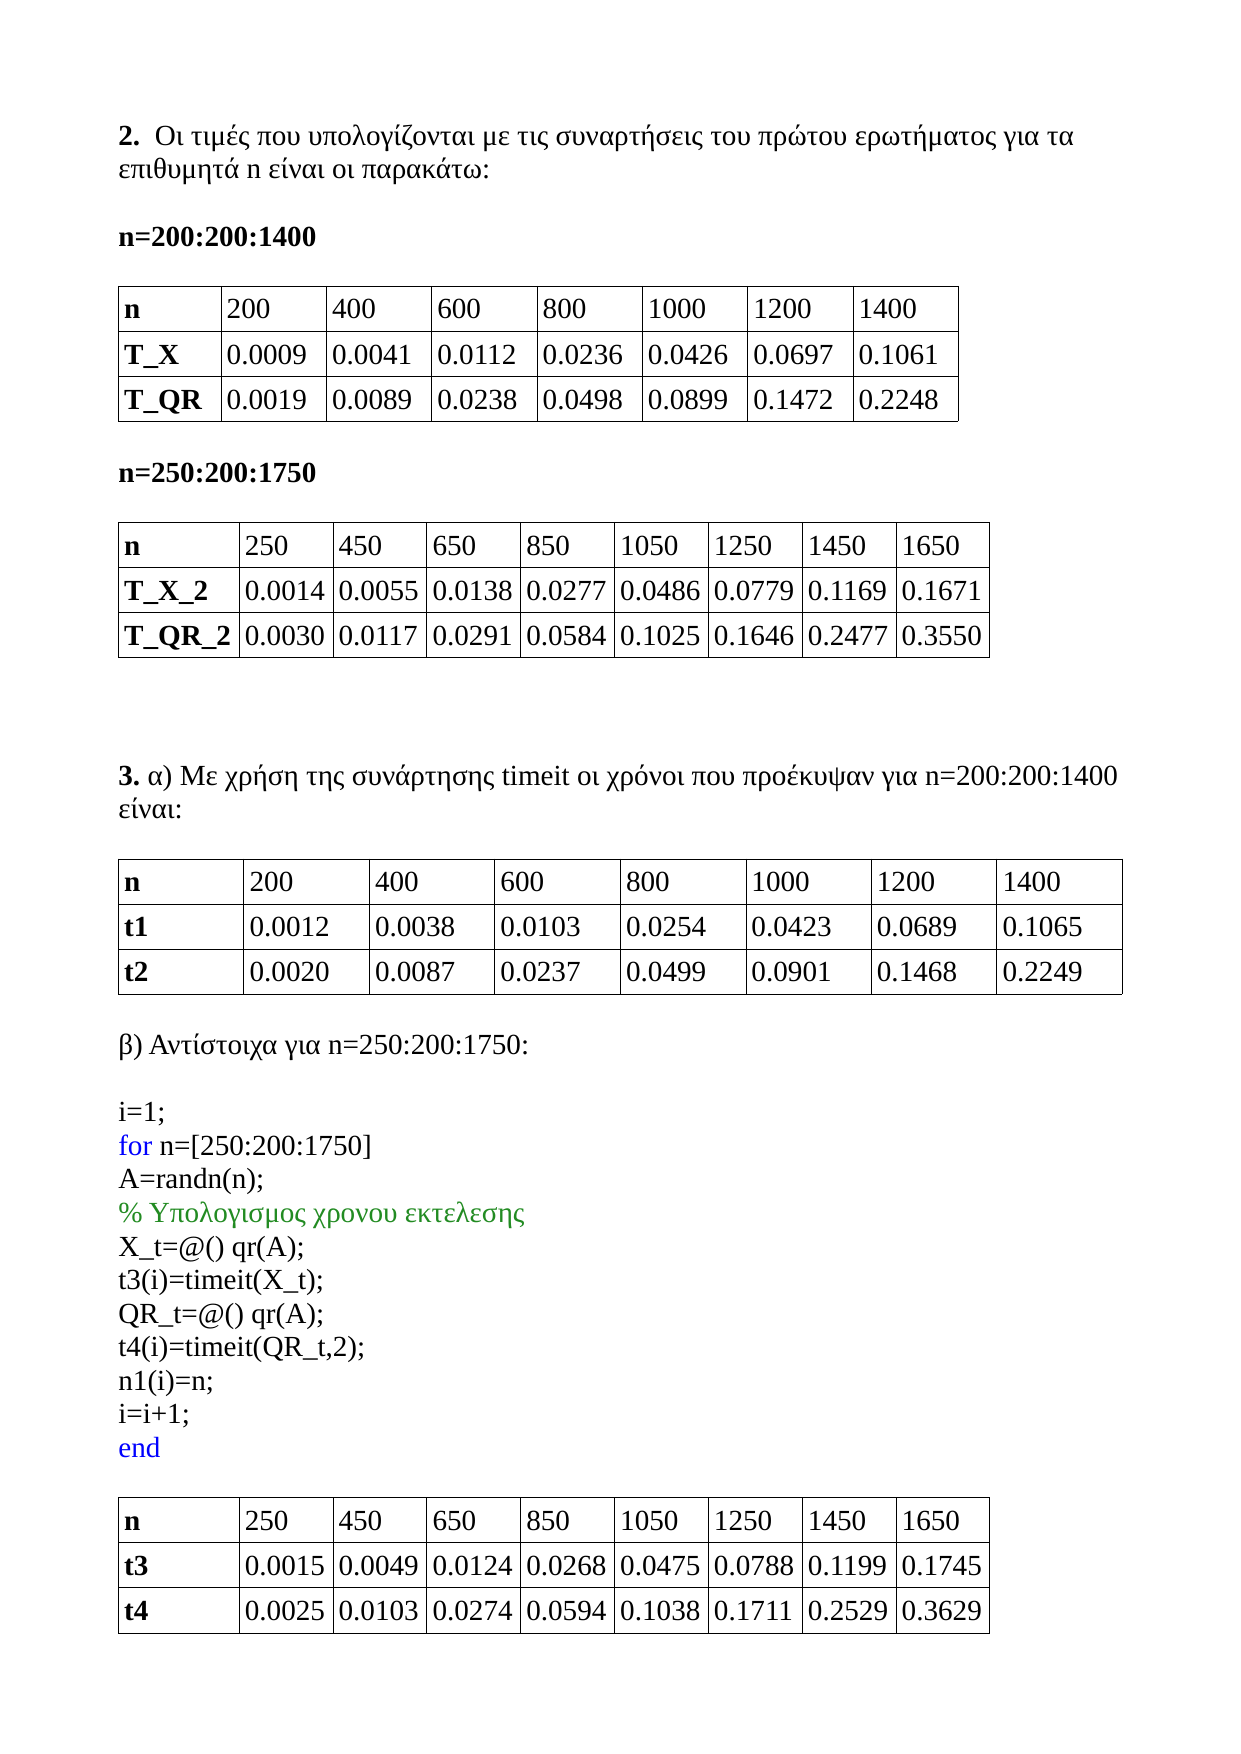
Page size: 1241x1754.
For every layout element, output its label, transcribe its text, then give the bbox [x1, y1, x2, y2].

table_cell 0.0012 [244, 905, 369, 949]
table_header 400 [370, 860, 494, 904]
table_header 1050 [615, 523, 708, 567]
table_cell 0.0899 [643, 377, 747, 421]
table_cell t4 [119, 1588, 239, 1632]
table_cell 0.0584 [521, 613, 614, 657]
table_header 250 [240, 523, 333, 567]
table_cell 0.0015 [240, 1543, 333, 1587]
table_cell 0.1468 [872, 950, 996, 994]
table_header 1000 [643, 287, 747, 331]
table_cell 0.0277 [521, 568, 614, 612]
table_cell 0.1169 [803, 568, 896, 612]
table_cell t1 [119, 905, 243, 949]
table_cell 0.1065 [997, 905, 1122, 949]
table_cell 0.1038 [615, 1588, 708, 1632]
table_cell 0.0779 [709, 568, 802, 612]
table_header n [119, 287, 221, 331]
table_cell 0.0089 [327, 377, 431, 421]
table_header 800 [538, 287, 642, 331]
text t3(i)=timeit(X_t); [118, 1262, 1122, 1296]
table_cell 0.0038 [370, 905, 494, 949]
table_header 650 [427, 523, 520, 567]
table_cell 0.3629 [897, 1588, 989, 1632]
text % Υπολογισμος χρονου εκτελεσης [118, 1195, 1122, 1229]
table_header 250 [240, 1498, 333, 1542]
table_cell 0.0014 [240, 568, 333, 612]
text t4(i)=timeit(QR_t,2); [118, 1329, 1122, 1363]
table_cell 0.0117 [334, 613, 426, 657]
table_header 1450 [803, 523, 896, 567]
table_cell 0.0112 [432, 332, 537, 376]
table_cell 0.0788 [709, 1543, 802, 1587]
table_header 850 [521, 523, 614, 567]
table_cell 0.0049 [334, 1543, 426, 1587]
table_cell 0.1711 [709, 1588, 802, 1632]
table_cell 0.0423 [747, 905, 871, 949]
table_cell 0.0254 [621, 905, 746, 949]
table_header 200 [222, 287, 326, 331]
table_cell 0.0236 [538, 332, 642, 376]
table_cell 0.0103 [495, 905, 620, 949]
table_header 1450 [803, 1498, 896, 1542]
table_cell 0.0268 [521, 1543, 614, 1587]
table_header 1000 [747, 860, 871, 904]
table_header 600 [432, 287, 537, 331]
table_cell 0.0274 [427, 1588, 520, 1632]
table_cell 0.0041 [327, 332, 431, 376]
text n=200:200:1400 [118, 219, 1122, 252]
table_cell 0.0138 [427, 568, 520, 612]
text for n=[250:200:1750] [118, 1128, 1122, 1162]
table_cell 0.0124 [427, 1543, 520, 1587]
table_cell 0.1061 [854, 332, 958, 376]
table_header 1400 [997, 860, 1122, 904]
table_cell 0.0009 [222, 332, 326, 376]
table_cell 0.0594 [521, 1588, 614, 1632]
text end [118, 1430, 1122, 1463]
text i=i+1; [118, 1396, 1122, 1430]
table_header 450 [334, 1498, 426, 1542]
table_header 1250 [709, 523, 802, 567]
table_cell T_QR [119, 377, 221, 421]
table_header 850 [521, 1498, 614, 1542]
table_cell 0.0103 [334, 1588, 426, 1632]
table_cell 0.0901 [747, 950, 871, 994]
table_cell 0.2248 [854, 377, 958, 421]
table_cell 0.1671 [897, 568, 989, 612]
table_header 1400 [854, 287, 958, 331]
table_header 600 [495, 860, 620, 904]
text X_t=@() qr(A); [118, 1229, 1122, 1262]
table_cell 0.0697 [748, 332, 853, 376]
table_cell 0.3550 [897, 613, 989, 657]
table_cell 0.1199 [803, 1543, 896, 1587]
table_cell 0.0486 [615, 568, 708, 612]
table_cell 0.1646 [709, 613, 802, 657]
table_cell 0.0030 [240, 613, 333, 657]
table_cell t2 [119, 950, 243, 994]
text β) Αντίστοιχα για n=250:200:1750: [118, 1027, 1122, 1061]
table_header 450 [334, 523, 426, 567]
table_header 1200 [748, 287, 853, 331]
table_header 1250 [709, 1498, 802, 1542]
table_cell T_X_2 [119, 568, 239, 612]
table_cell 0.0020 [244, 950, 369, 994]
table_cell 0.0237 [495, 950, 620, 994]
table_cell 0.2477 [803, 613, 896, 657]
table_cell 0.0475 [615, 1543, 708, 1587]
text i=1; [118, 1094, 1122, 1128]
table_header n [119, 860, 243, 904]
table_cell 0.1745 [897, 1543, 989, 1587]
text QR_t=@() qr(A); [118, 1296, 1122, 1329]
text A=randn(n); [118, 1162, 1122, 1195]
table_cell 0.0291 [427, 613, 520, 657]
text 2. Οι τιμές που υπολογίζονται με τις συναρτήσεις του πρώτου ερωτήματος για τα επιθυμητά n είναι οι παρακάτω: [118, 118, 1122, 185]
table_cell 0.1025 [615, 613, 708, 657]
table_cell T_QR_2 [119, 613, 239, 657]
table_header 400 [327, 287, 431, 331]
table_cell 0.0025 [240, 1588, 333, 1632]
table_header n [119, 1498, 239, 1542]
table_header 1050 [615, 1498, 708, 1542]
table_header 1650 [897, 523, 989, 567]
table_cell 0.0498 [538, 377, 642, 421]
table_cell 0.0499 [621, 950, 746, 994]
table_cell T_X [119, 332, 221, 376]
table_cell 0.0019 [222, 377, 326, 421]
table_header 800 [621, 860, 746, 904]
table_cell 0.2529 [803, 1588, 896, 1632]
table_cell 0.1472 [748, 377, 853, 421]
table_header 1650 [897, 1498, 989, 1542]
table_header 650 [427, 1498, 520, 1542]
table_cell 0.0426 [643, 332, 747, 376]
table_header 200 [244, 860, 369, 904]
table_header 1200 [872, 860, 996, 904]
table_header n [119, 523, 239, 567]
table_cell t3 [119, 1543, 239, 1587]
text n1(i)=n; [118, 1363, 1122, 1396]
text n=250:200:1750 [118, 455, 1122, 488]
table_cell 0.0087 [370, 950, 494, 994]
table_cell 0.0055 [334, 568, 426, 612]
table_cell 0.2249 [997, 950, 1122, 994]
table_cell 0.0238 [432, 377, 537, 421]
text 3. α) Με χρήση της συνάρτησης timeit οι χρόνοι που προέκυψαν για n=200:200:1400 είναι: [118, 758, 1122, 825]
table_cell 0.0689 [872, 905, 996, 949]
